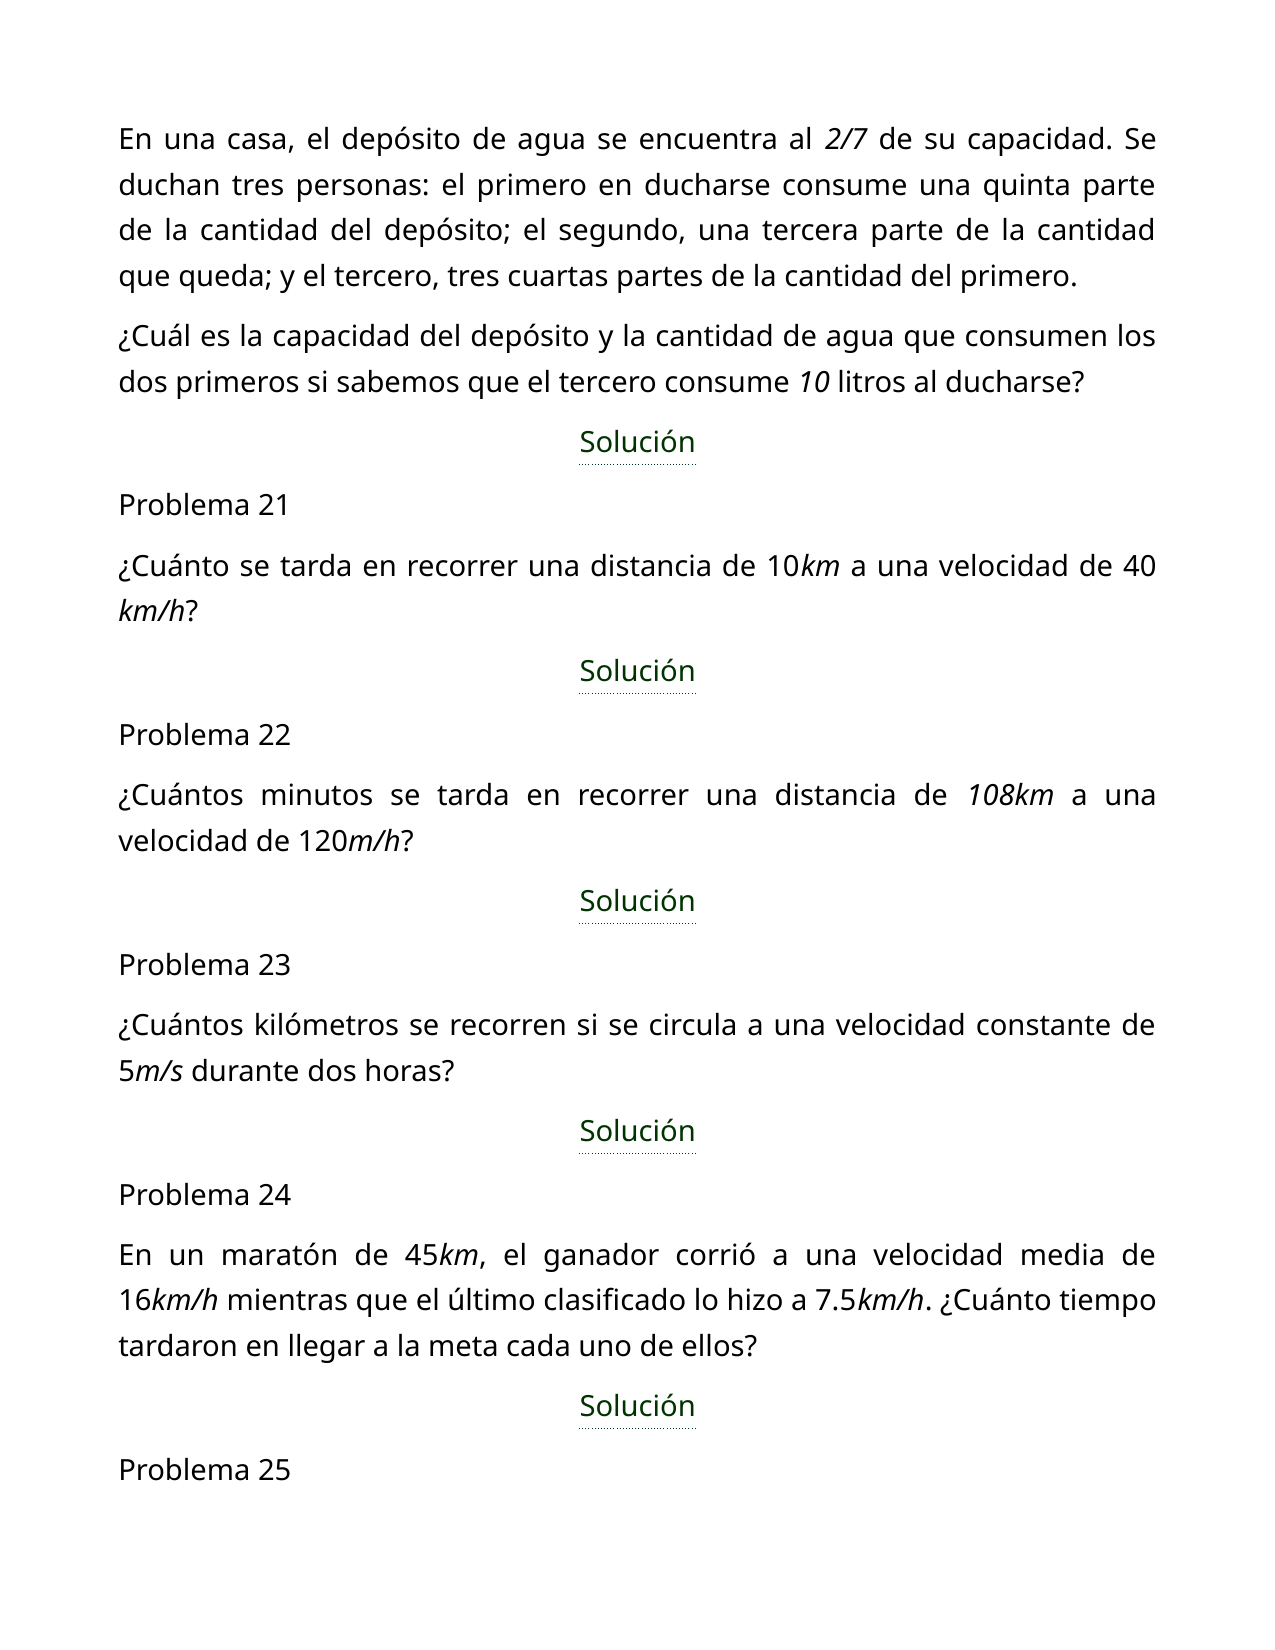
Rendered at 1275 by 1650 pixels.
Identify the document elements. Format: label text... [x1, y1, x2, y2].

text Problema 22 [118, 714, 1157, 754]
text En una casa, el depósito de agua se encuentra al 2/7 de su capacidad. Se duchan tres personas: el primero en ducharse consume una quinta parte de la cantidad del depósito; el segundo, una tercera parte de la cantidad que queda; y el tercero, tres cuartas partes de la cantidad del primero. [118, 118, 1157, 295]
text ¿Cuántos minutos se tarda en recorrer una distancia de 108km a una velocidad de 120m/h? [118, 774, 1157, 860]
text ¿Cuánto se tarda en recorrer una distancia de 10km a una velocidad de 40 km/h? [118, 545, 1157, 630]
text Solución [118, 1110, 1157, 1153]
text Solución [118, 1385, 1157, 1428]
text Problema 25 [118, 1449, 1157, 1489]
text Solución [118, 880, 1157, 923]
text ¿Cuál es la capacidad del depósito y la cantidad de agua que consumen los dos primeros si sabemos que el tercero consume 10 litros al ducharse? [118, 315, 1157, 401]
text Solución [118, 651, 1157, 693]
text En un maratón de 45km, el ganador corrió a una velocidad media de 16km/h mientras que el último clasificado lo hizo a 7.5km/h. ¿Cuánto tiempo tardaron en llegar a la meta cada uno de ellos? [118, 1234, 1157, 1365]
text Problema 23 [118, 944, 1157, 984]
text Problema 21 [118, 485, 1157, 524]
text Solución [118, 421, 1157, 464]
text Problema 24 [118, 1174, 1157, 1213]
text ¿Cuántos kilómetros se recorren si se circula a una velocidad constante de 5m/s durante dos horas? [118, 1004, 1157, 1089]
